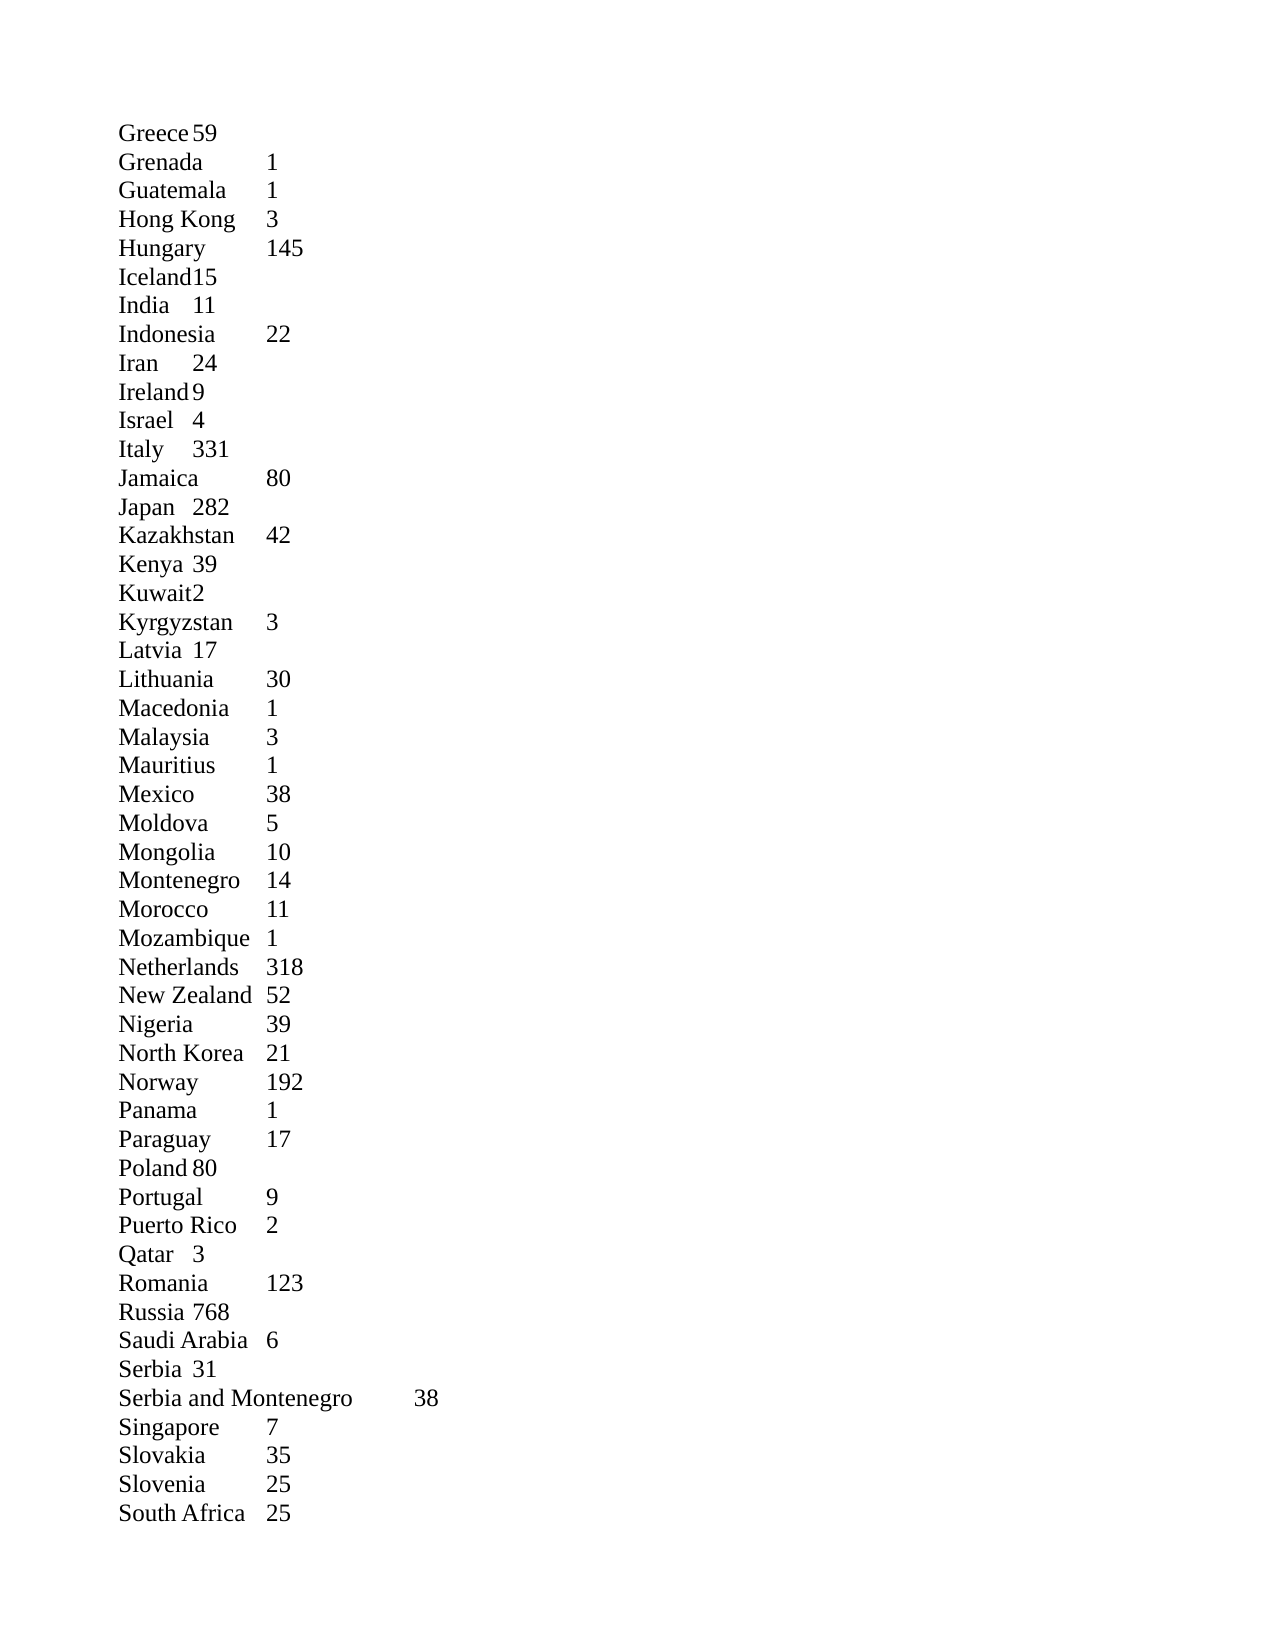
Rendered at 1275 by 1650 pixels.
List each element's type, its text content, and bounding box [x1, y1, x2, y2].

text Macedonia 1 [118, 693, 1157, 722]
text Netherlands 318 [118, 952, 1157, 981]
text Mongolia 10 [118, 837, 1157, 866]
text Paraguay 17 [118, 1124, 1157, 1153]
text Latvia 17 [118, 636, 1157, 664]
text Iceland 15 [118, 262, 1157, 291]
text Mozambique 1 [118, 923, 1157, 952]
text Slovakia 35 [118, 1441, 1157, 1469]
text Norway 192 [118, 1067, 1157, 1096]
text Italy 331 [118, 434, 1157, 463]
text Russia 768 [118, 1297, 1157, 1326]
text Iran 24 [118, 348, 1157, 377]
text India 11 [118, 291, 1157, 319]
text Kazakhstan 42 [118, 521, 1157, 549]
text Kuwait 2 [118, 578, 1157, 607]
text Japan 282 [118, 492, 1157, 521]
text Puerto Rico 2 [118, 1211, 1157, 1239]
text Moldova 5 [118, 808, 1157, 837]
text Morocco 11 [118, 894, 1157, 923]
text South Africa 25 [118, 1498, 1157, 1527]
text Lithuania 30 [118, 664, 1157, 693]
text Kenya 39 [118, 549, 1157, 578]
text Malaysia 3 [118, 722, 1157, 751]
text Hong Kong 3 [118, 204, 1157, 233]
text Slovenia 25 [118, 1469, 1157, 1498]
text Hungary 145 [118, 233, 1157, 262]
text Grenada 1 [118, 147, 1157, 176]
text Serbia 31 [118, 1354, 1157, 1383]
text Serbia and Montenegro 38 [118, 1383, 1157, 1412]
text Panama 1 [118, 1096, 1157, 1124]
text Saudi Arabia 6 [118, 1326, 1157, 1354]
text Indonesia 22 [118, 319, 1157, 348]
text New Zealand 52 [118, 981, 1157, 1009]
text Portugal 9 [118, 1182, 1157, 1211]
text Mexico 38 [118, 779, 1157, 808]
text Montenegro 14 [118, 866, 1157, 894]
text Qatar 3 [118, 1239, 1157, 1268]
text North Korea 21 [118, 1038, 1157, 1067]
text Kyrgyzstan 3 [118, 607, 1157, 636]
text Jamaica 80 [118, 463, 1157, 492]
text Singapore 7 [118, 1412, 1157, 1441]
text Guatemala 1 [118, 176, 1157, 204]
text Nigeria 39 [118, 1009, 1157, 1038]
text Israel 4 [118, 406, 1157, 434]
text Greece 59 [118, 118, 1157, 147]
text Ireland 9 [118, 377, 1157, 406]
text Poland 80 [118, 1153, 1157, 1182]
text Mauritius 1 [118, 751, 1157, 779]
text Romania 123 [118, 1268, 1157, 1297]
